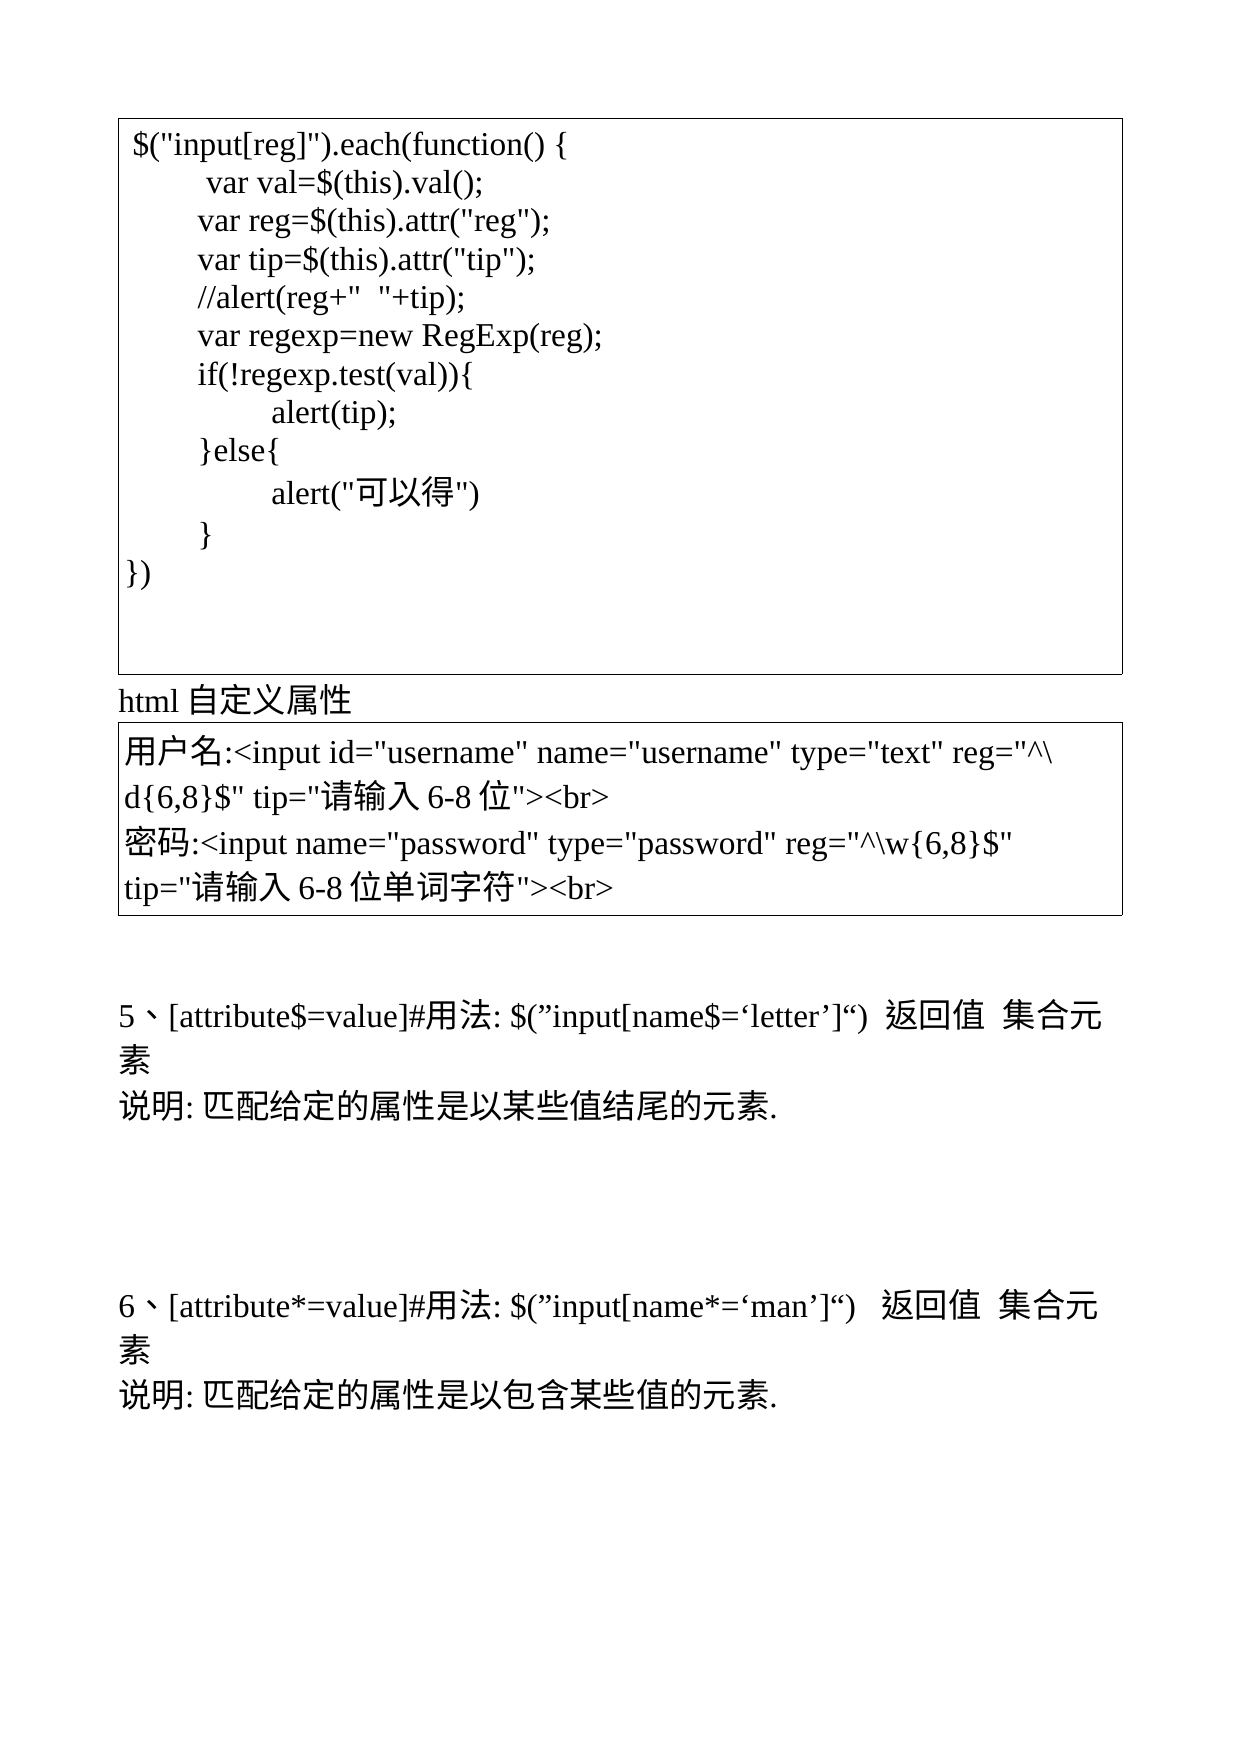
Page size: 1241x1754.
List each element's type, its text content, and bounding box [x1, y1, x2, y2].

text 说明: 匹配给定的属性是以某些值结尾的元素. [118, 1083, 1122, 1128]
text html自定义属性 [118, 675, 1122, 722]
text 说明: 匹配给定的属性是以包含某些值的元素. [118, 1372, 1122, 1418]
table_header 用户名:<input id="username" name="username" type="text" reg="^\d{6,8}$" tip="请输入6-8位"><br> 密码:<input name="password" type="password" reg="^\w{6,8}$" tip="请输入6-8位单词字符"><br> [119, 723, 1122, 915]
text 6、[attribute*=value]#用法: $(”input[name*=‘man’]“) 返回值 集合元素 [118, 1281, 1122, 1372]
table_header $("input[reg]").each(function() { var val=$(this).val(); var reg=$(this).attr("reg"); var tip=$(this).attr("tip"); //alert(reg+" "+tip); var regexp=new RegExp(reg); if(!regexp.test(val)){ alert(tip); }else{ alert("可以得") } }) [119, 119, 1122, 673]
text 5、[attribute$=value]#用法: $(”input[name$=‘letter’]“) 返回值 集合元素 [118, 992, 1122, 1083]
